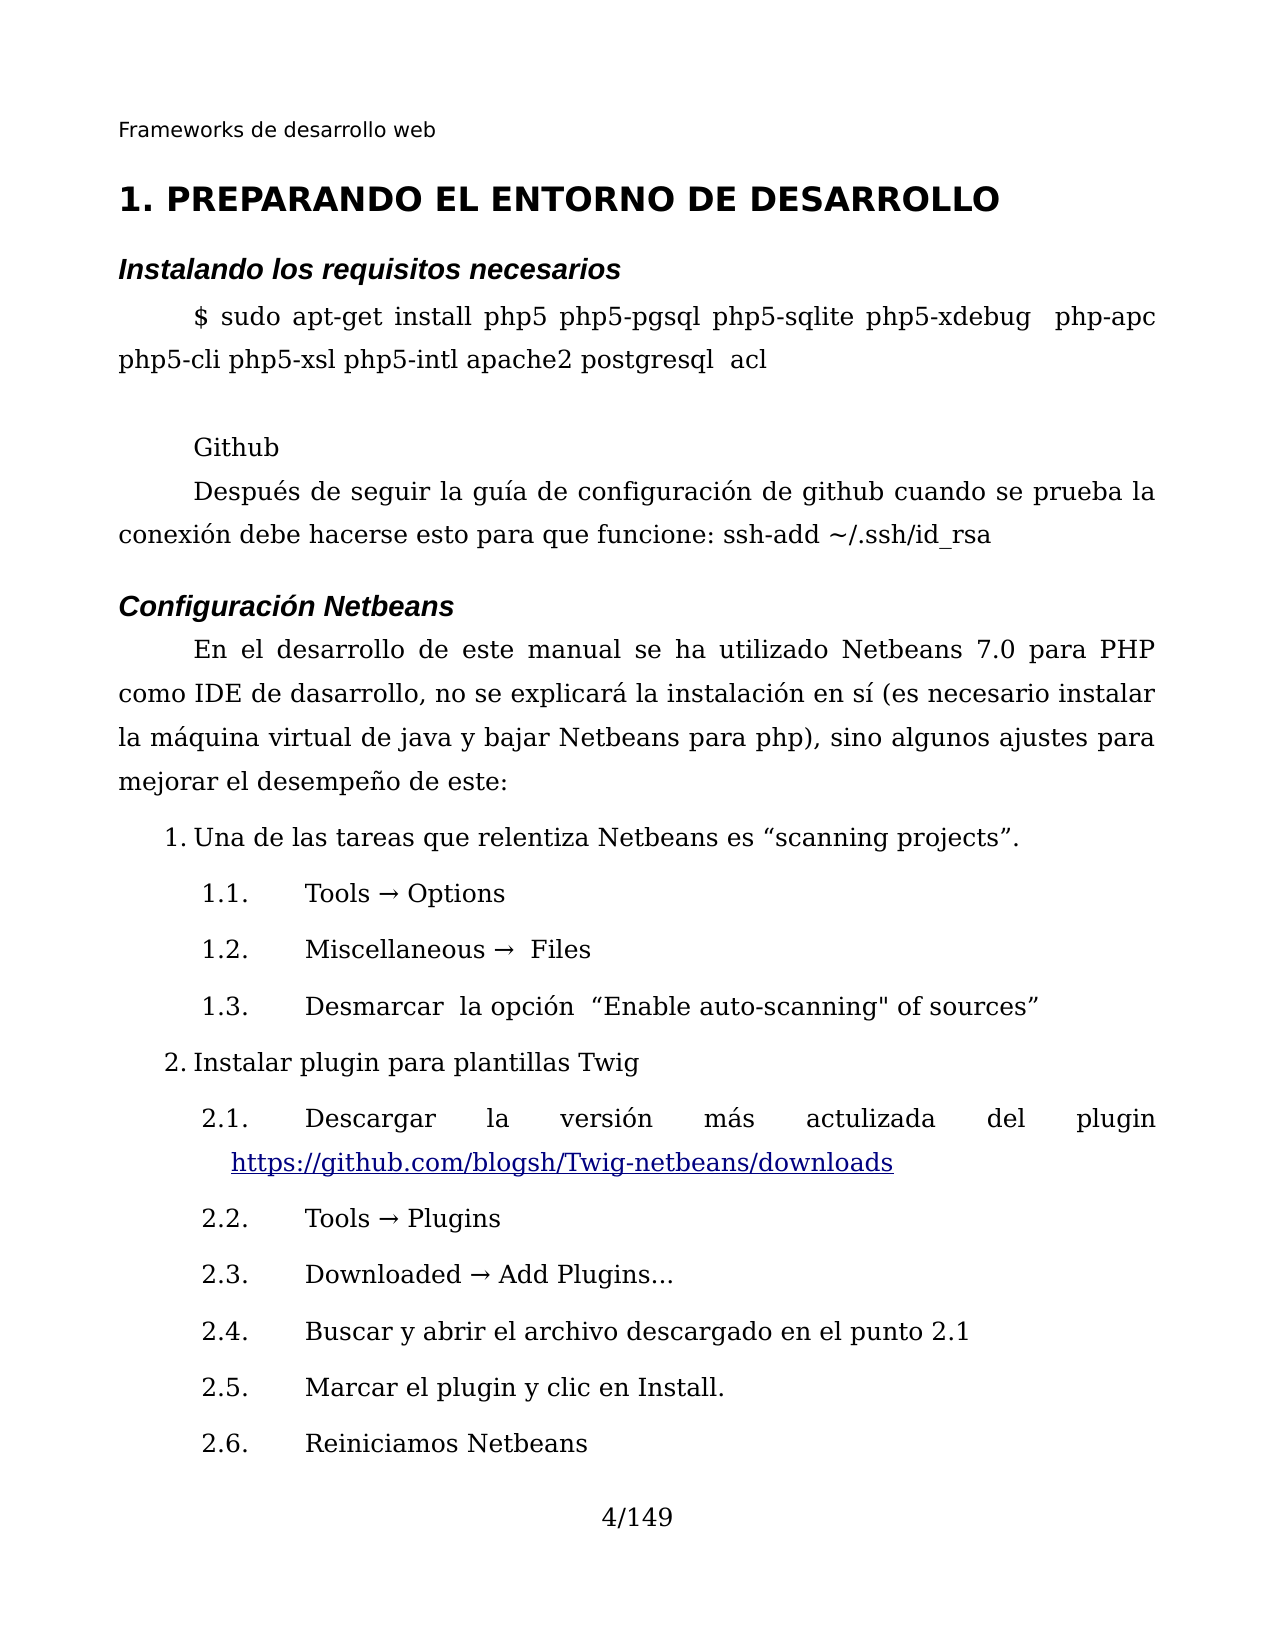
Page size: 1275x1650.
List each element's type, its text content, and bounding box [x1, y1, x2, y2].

list Una de las tareas que relentiza Netbeans es “scanning projects”. [156, 823, 1157, 852]
list Desmarcar la opción “Enable auto-scanning" of sources” [193, 992, 1157, 1021]
text En el desarrollo de este manual se ha utilizado Netbeans 7.0 para PHP como IDE de dasarrollo, no se explicará la instalación en sí (es necesario instalar la máquina virtual de java y bajar Netbeans para php), sino algunos ajustes para mejorar el desempeño de este: [118, 636, 1157, 796]
list Instalar plugin para plantillas Twig [156, 1048, 1157, 1077]
subtitle 1. PREPARANDO EL ENTORNO DE DESARROLLO [118, 181, 1157, 220]
list Downloaded → Add Plugins... [193, 1261, 1157, 1290]
subtitle Instalando los requisitos necesarios [118, 252, 1157, 285]
list Descargar la versión más actulizada del plugin https://github.com/blogsh/Twig-netbeans/downloads [193, 1104, 1157, 1177]
list Marcar el plugin y clic en Install. [193, 1373, 1157, 1402]
list Tools → Options [193, 879, 1157, 908]
text Github [118, 433, 1157, 462]
text $ sudo apt-get install php5 php5-pgsql php5-sqlite php5-xdebug php-apc php5-cli php5-xsl php5-intl apache2 postgresql acl [118, 302, 1157, 375]
list Buscar y abrir el archivo descargado en el punto 2.1 [193, 1317, 1157, 1346]
subtitle Configuración Netbeans [118, 589, 1157, 623]
list Tools → Plugins [193, 1204, 1157, 1233]
list Reiniciamos Netbeans [193, 1429, 1157, 1458]
list Miscellaneous → Files [193, 936, 1157, 965]
text Después de seguir la guía de configuración de github cuando se prueba la conexión debe hacerse esto para que funcione: ssh-add ~/.ssh/id_rsa [118, 477, 1157, 550]
